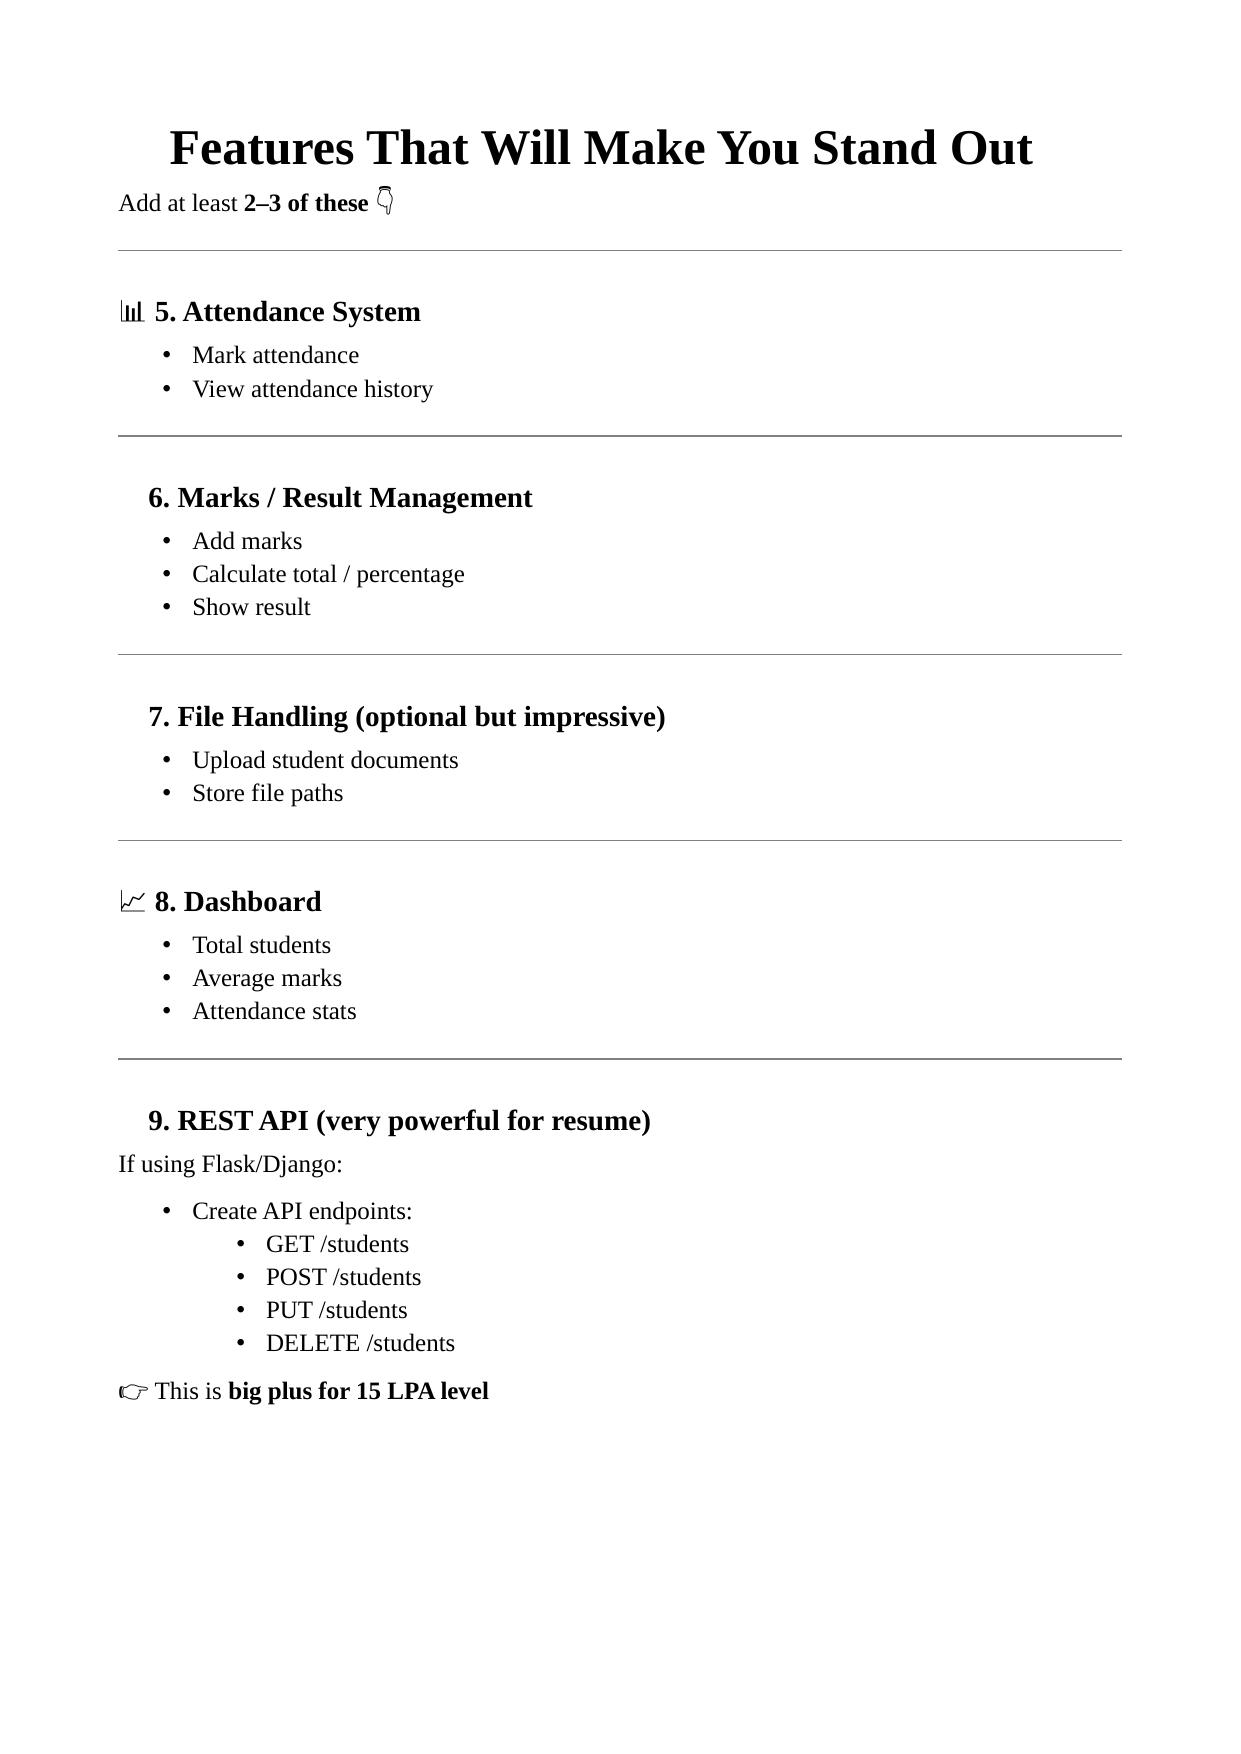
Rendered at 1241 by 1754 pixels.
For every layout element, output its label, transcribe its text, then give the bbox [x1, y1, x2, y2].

text 👉 This is big plus for 15 LPA level [118, 1376, 1122, 1405]
list POST /students [236, 1262, 1122, 1291]
subtitle 📊 5. Attendance System [118, 294, 1122, 328]
list Create API endpoints: [162, 1196, 1122, 1225]
list Add marks [162, 526, 1122, 555]
subtitle 📈 8. Dashboard [118, 884, 1122, 918]
subtitle 📂 7. File Handling (optional but impressive) [118, 699, 1122, 732]
list Show result [162, 592, 1122, 621]
subtitle 🚀 Features That Will Make You Stand Out [118, 118, 1122, 176]
list Total students [162, 930, 1122, 959]
list Store file paths [162, 778, 1122, 806]
list Mark attendance [162, 341, 1122, 369]
text Add at least 2–3 of these 👇 [118, 188, 1122, 217]
list Attendance stats [162, 996, 1122, 1025]
list PUT /students [236, 1295, 1122, 1324]
text If using Flask/Django: [118, 1149, 1122, 1177]
list Calculate total / percentage [162, 559, 1122, 588]
list View attendance history [162, 374, 1122, 402]
subtitle 🌐 9. REST API (very powerful for resume) [118, 1103, 1122, 1136]
list Average marks [162, 963, 1122, 992]
list DELETE /students [236, 1328, 1122, 1357]
list GET /students [236, 1229, 1122, 1258]
subtitle 📝 6. Marks / Result Management [118, 480, 1122, 514]
list Upload student documents [162, 745, 1122, 773]
